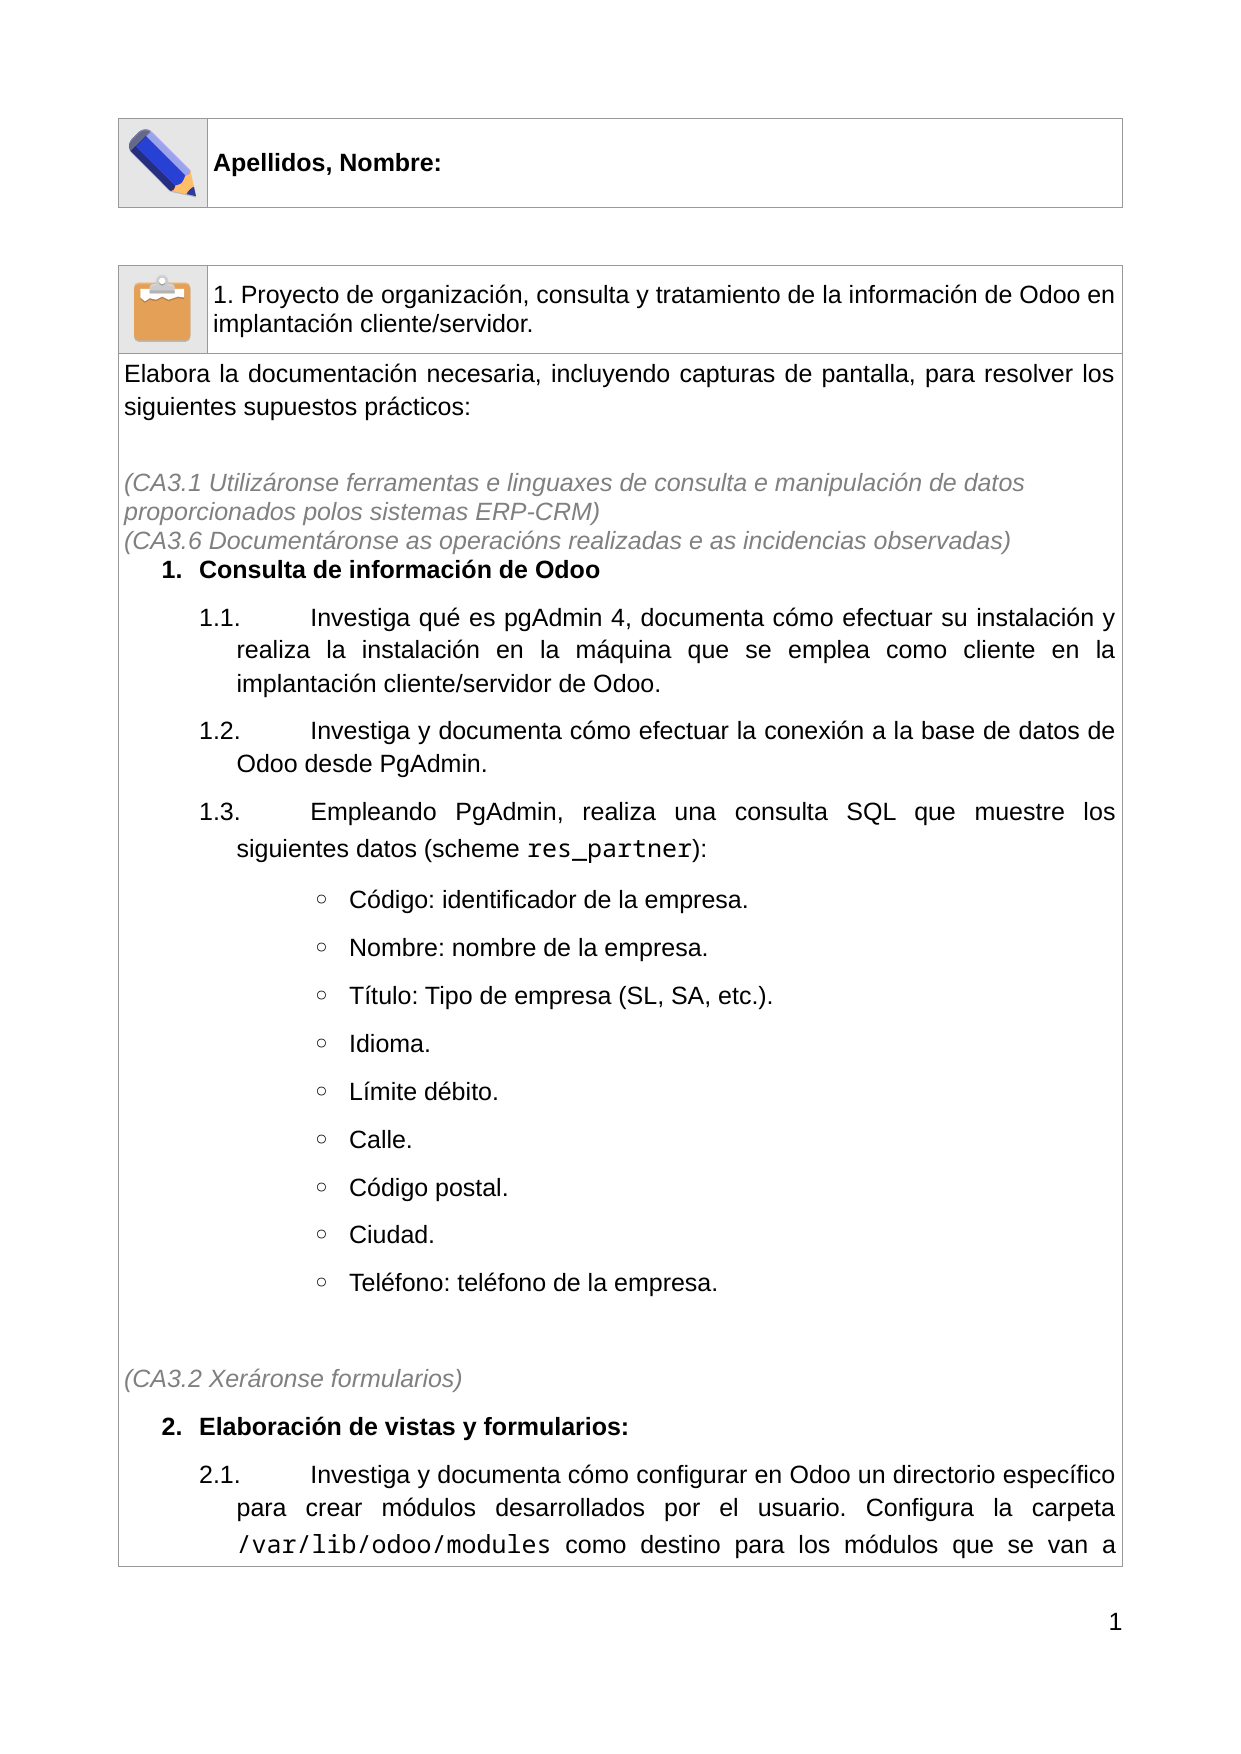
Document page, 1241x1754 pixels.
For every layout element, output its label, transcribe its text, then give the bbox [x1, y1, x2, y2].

table_cell Elabora la documentación necesaria, incluyendo capturas de pantalla, para resolver los siguientes supuestos prácticos: (CA3.1 Utilizáronse ferramentas e linguaxes de consulta e manipulación de datos proporcionados polos sistemas ERP-CRM) (CA3.6 Documentáronse as operacións realizadas e as incidencias observadas) Consulta de información de Odoo Investiga qué es pgAdmin 4, documenta cómo efectuar su instalación y realiza la instalación en la máquina que se emplea como cliente en la implantación cliente/servidor de Odoo. Investiga y documenta cómo efectuar la conexión a la base de datos de Odoo desde PgAdmin. Empleando PgAdmin, realiza una consulta SQL que muestre los siguientes datos (scheme res_partner): Código: identificador de la empresa. Nombre: nombre de la empresa. Título: Tipo de empresa (SL, SA, etc.). Idioma. Límite débito. Calle. Código postal. Ciudad. Teléfono: teléfono de la empresa. (CA3.2 Xeráronse formularios) Elaboración de vistas y formularios: Investiga y documenta cómo configurar en Odoo un directorio específico para crear módulos desarrollados por el usuario. Configura la carpeta /var/lib/odoo/modules como destino para los módulos que se van a desarrollar. Investiga y documenta cómo crear una plantilla de creación de módulos (ver opción scaffold) y crea la estructura para el módulo empresas_inicialesnombreapellidos (empresasfgf) Crea y documenta una vista de tipo formulario del objeto Empresa (res.partner) que incluya los campos que a continuación se relacionan: Identificador. Nombre de la empresa. Título. Idioma. La vista debe estar accesible desde: Nombre del menú del módulo: Empresas INICIALESNOMBREAPELLIDOS Ejemplo: Empresas FGF. Nombre del menú de la vista: Ver Empresas INICIALESNOMBREAPELLIDOS Ejemplo: Ver Empresas FGF. Nombre del submenú de la vista: Mostrar. Título de la vista: Ver empresas INICIALESNOMBREAPELLIDOS Ejemplo: Ver empresas FGF Crea un formulario heredado que permita introducir los datos de una empresa. Desde la vista creada en el apartado anterior, Introduce los siguientes datos: Una empresa denominada INICIALESNOMBREAPELLIDOS Ejemplo: FGF Rellenar con datos ficticios todos los campos de la empresa. [119, 354, 1122, 1566]
table_header [119, 266, 207, 353]
table_header [119, 119, 207, 207]
table_header 1. Proyecto de organización, consulta y tratamiento de la información de Odoo en implantación cliente/servidor. [208, 266, 1122, 353]
table_header Apellidos, Nombre: [208, 119, 1122, 207]
